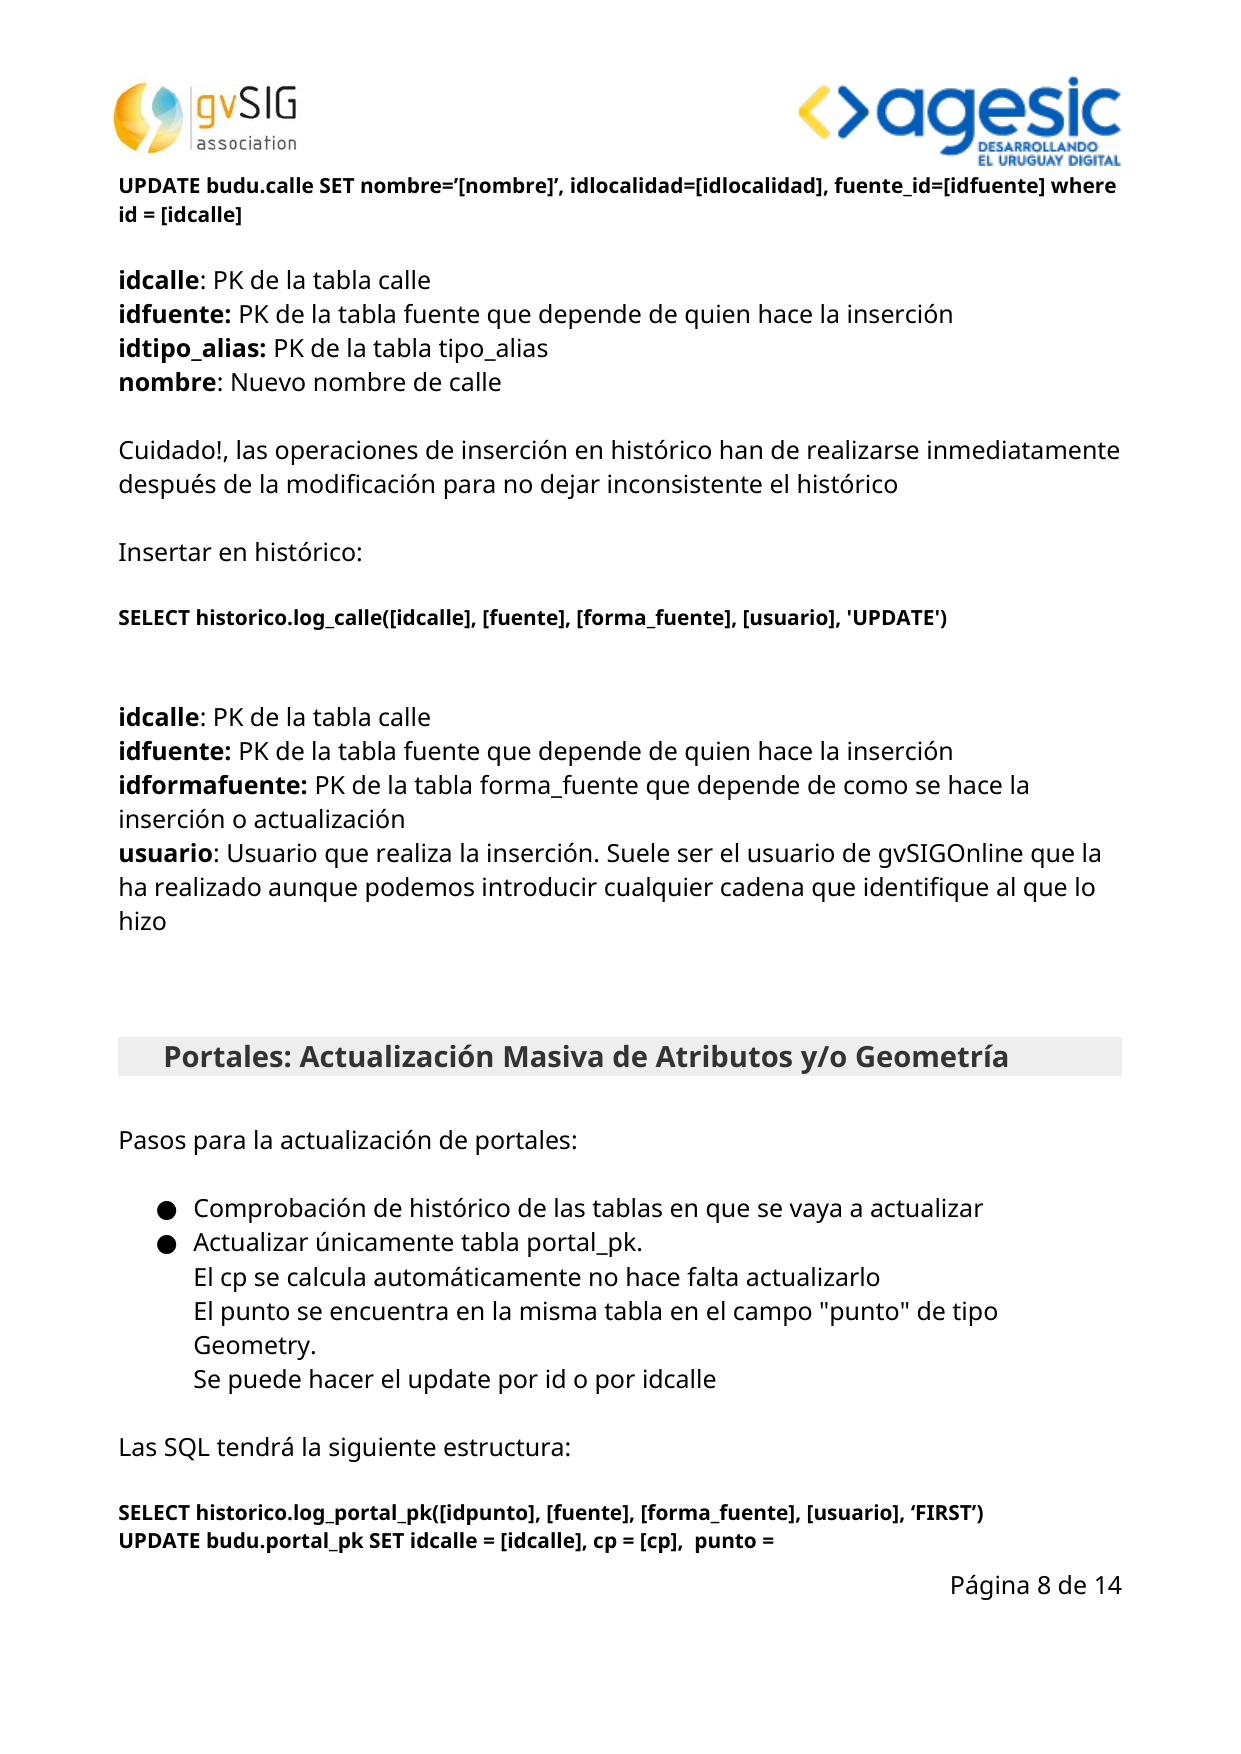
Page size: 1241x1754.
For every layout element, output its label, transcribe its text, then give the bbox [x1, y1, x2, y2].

picture [97, 69, 312, 167]
text UPDATE budu.portal_pk SET idcalle = [idcalle], cp = [cp], punto = [118, 1526, 1122, 1554]
text idcalle: PK de la tabla calle [118, 262, 1122, 296]
text idfuente: PK de la tabla fuente que depende de quien hace la inserción [118, 733, 1122, 768]
text usuario: Usuario que realiza la inserción. Suele ser el usuario de gvSIGOnline que la ha realizado aunque podemos introducir cualquier cadena que identifique al que lo hizo [118, 836, 1122, 938]
text idformafuente: PK de la tabla forma_fuente que depende de como se hace la inserción o actualización [118, 768, 1122, 836]
text UPDATE budu.calle SET nombre=’[nombre]’, idlocalidad=[idlocalidad], fuente_id=[idfuente] where id = [idcalle] [118, 171, 1122, 228]
picture [798, 76, 1122, 166]
text SELECT historico.log_calle([idcalle], [fuente], [forma_fuente], [usuario], 'UPDATE') [118, 603, 1122, 631]
text nombre: Nuevo nombre de calle [118, 364, 1122, 398]
text El punto se encuentra en la misma tabla en el campo "punto" de tipo Geometry. [193, 1293, 1122, 1361]
text idfuente: PK de la tabla fuente que depende de quien hace la inserción [118, 296, 1122, 330]
list Comprobación de histórico de las tablas en que se vaya a actualizar [156, 1191, 1122, 1225]
subtitle Portales: Actualización Masiva de Atributos y/o Geometría [118, 1037, 1122, 1076]
text Cuidado!, las operaciones de inserción en histórico han de realizarse inmediatamente después de la modificación para no dejar inconsistente el histórico [118, 433, 1122, 501]
text Insertar en histórico: [118, 535, 1122, 569]
text SELECT historico.log_portal_pk([idpunto], [fuente], [forma_fuente], [usuario], ‘FIRST’) [118, 1498, 1122, 1526]
text Se puede hacer el update por id o por idcalle [193, 1361, 1122, 1395]
text Pasos para la actualización de portales: [118, 1123, 1122, 1157]
text idcalle: PK de la tabla calle [118, 699, 1122, 733]
text El cp se calcula automáticamente no hace falta actualizarlo [193, 1259, 1122, 1293]
text Las SQL tendrá la siguiente estructura: [118, 1429, 1122, 1463]
list Actualizar únicamente tabla portal_pk. [156, 1225, 1122, 1259]
text idtipo_alias: PK de la tabla tipo_alias [118, 330, 1122, 364]
